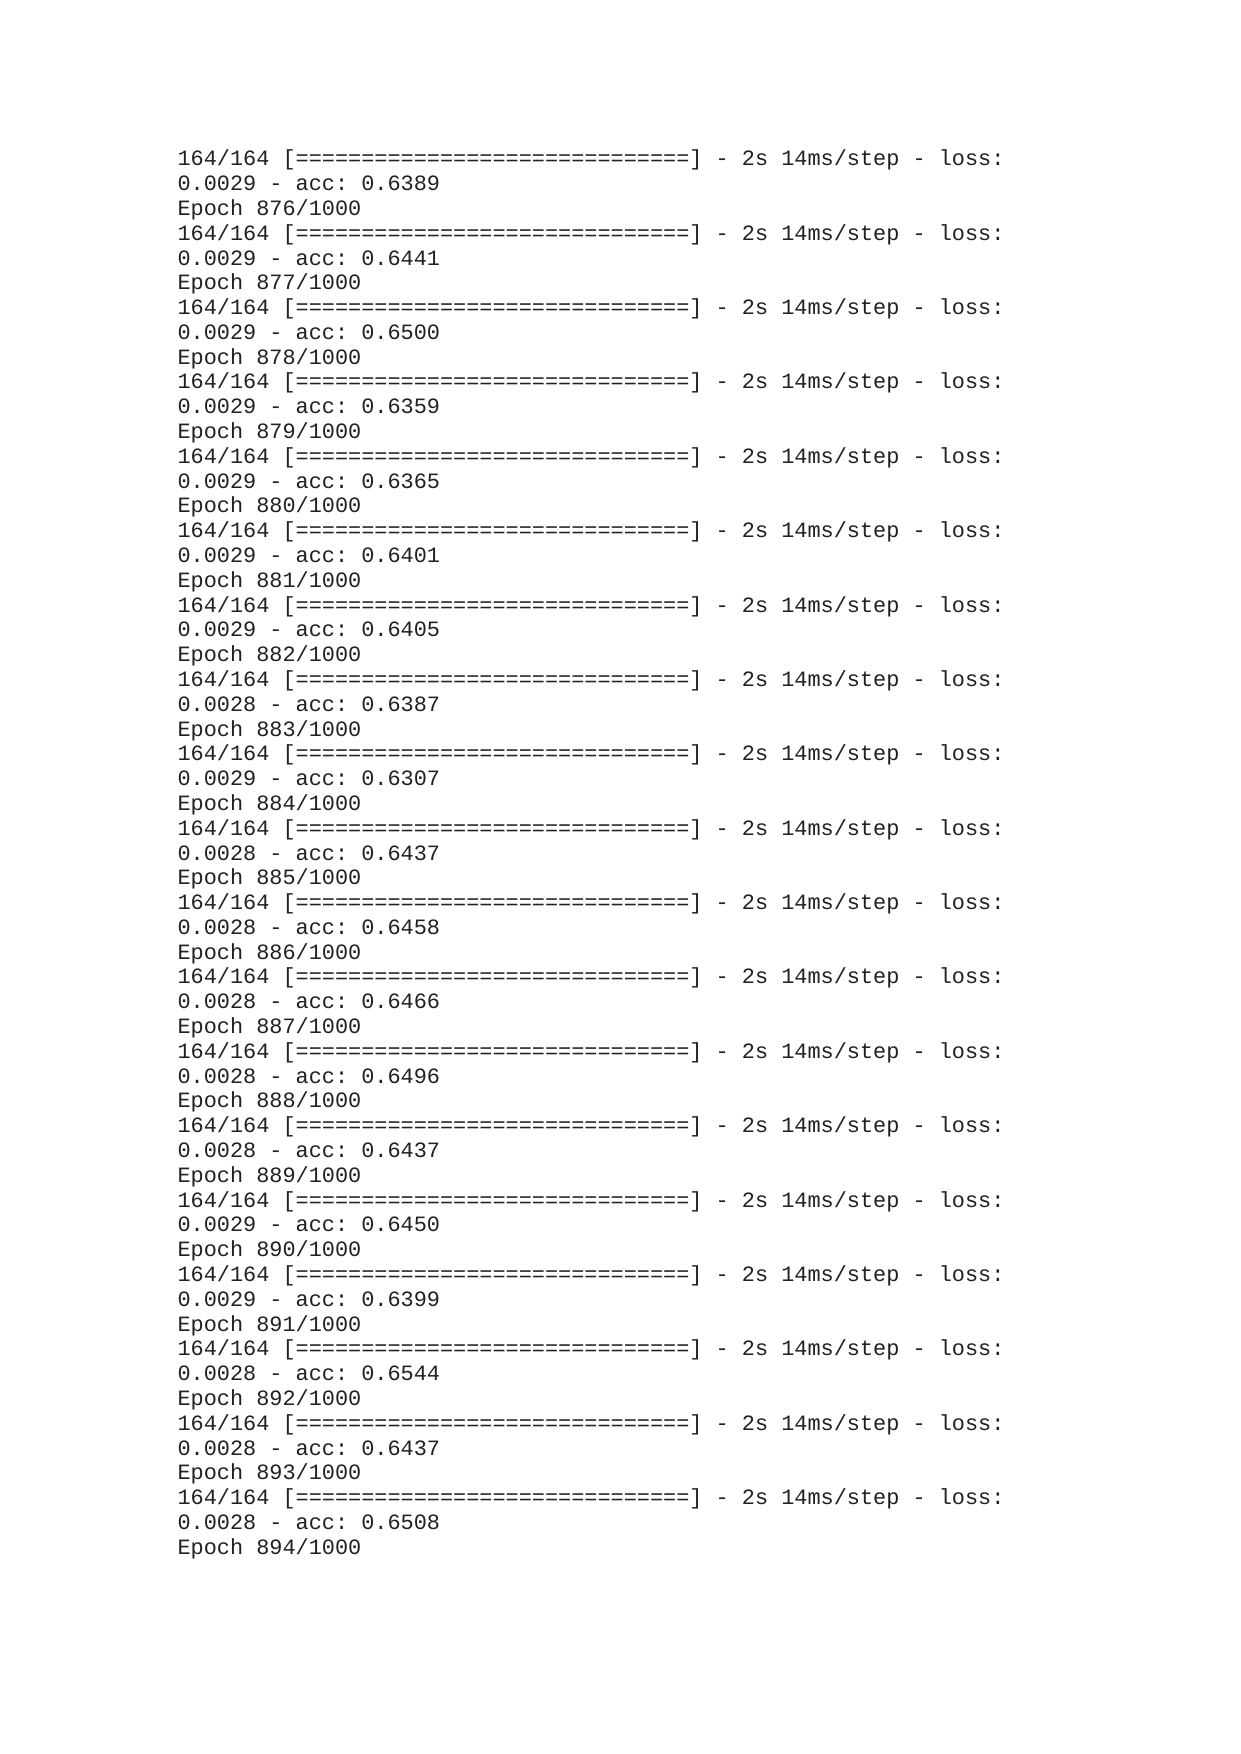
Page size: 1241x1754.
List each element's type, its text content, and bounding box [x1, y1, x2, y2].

text Epoch 877/1000 [177, 272, 1063, 296]
text Epoch 894/1000 [177, 1536, 1063, 1561]
text Epoch 889/1000 [177, 1164, 1063, 1189]
text 164/164 [==============================] - 2s 14ms/step - loss: 0.0028 - acc: 0.6458 [177, 891, 1063, 941]
text Epoch 891/1000 [177, 1313, 1063, 1338]
text 164/164 [==============================] - 2s 14ms/step - loss: 0.0029 - acc: 0.6365 [177, 445, 1063, 495]
text 164/164 [==============================] - 2s 14ms/step - loss: 0.0028 - acc: 0.6437 [177, 1114, 1063, 1164]
text Epoch 893/1000 [177, 1462, 1063, 1486]
text Epoch 876/1000 [177, 197, 1063, 222]
text Epoch 880/1000 [177, 495, 1063, 519]
text 164/164 [==============================] - 2s 14ms/step - loss: 0.0028 - acc: 0.6466 [177, 966, 1063, 1015]
text Epoch 879/1000 [177, 420, 1063, 445]
text 164/164 [==============================] - 2s 14ms/step - loss: 0.0029 - acc: 0.6389 [177, 148, 1063, 197]
text 164/164 [==============================] - 2s 14ms/step - loss: 0.0028 - acc: 0.6387 [177, 668, 1063, 718]
text Epoch 885/1000 [177, 867, 1063, 891]
text Epoch 884/1000 [177, 792, 1063, 817]
text 164/164 [==============================] - 2s 14ms/step - loss: 0.0029 - acc: 0.6401 [177, 519, 1063, 569]
text Epoch 878/1000 [177, 346, 1063, 371]
text Epoch 886/1000 [177, 941, 1063, 966]
text Epoch 882/1000 [177, 643, 1063, 668]
text 164/164 [==============================] - 2s 14ms/step - loss: 0.0029 - acc: 0.6441 [177, 222, 1063, 272]
text 164/164 [==============================] - 2s 14ms/step - loss: 0.0029 - acc: 0.6359 [177, 371, 1063, 420]
text 164/164 [==============================] - 2s 14ms/step - loss: 0.0028 - acc: 0.6544 [177, 1338, 1063, 1387]
text Epoch 887/1000 [177, 1015, 1063, 1040]
text 164/164 [==============================] - 2s 14ms/step - loss: 0.0029 - acc: 0.6405 [177, 594, 1063, 643]
text 164/164 [==============================] - 2s 14ms/step - loss: 0.0029 - acc: 0.6307 [177, 743, 1063, 792]
text Epoch 890/1000 [177, 1238, 1063, 1263]
text 164/164 [==============================] - 2s 14ms/step - loss: 0.0028 - acc: 0.6437 [177, 1412, 1063, 1462]
text Epoch 888/1000 [177, 1090, 1063, 1114]
text 164/164 [==============================] - 2s 14ms/step - loss: 0.0029 - acc: 0.6399 [177, 1263, 1063, 1313]
text Epoch 881/1000 [177, 569, 1063, 594]
text 164/164 [==============================] - 2s 14ms/step - loss: 0.0029 - acc: 0.6450 [177, 1189, 1063, 1238]
text Epoch 883/1000 [177, 718, 1063, 743]
text 164/164 [==============================] - 2s 14ms/step - loss: 0.0028 - acc: 0.6508 [177, 1486, 1063, 1536]
text Epoch 892/1000 [177, 1387, 1063, 1412]
text 164/164 [==============================] - 2s 14ms/step - loss: 0.0028 - acc: 0.6437 [177, 817, 1063, 867]
text 164/164 [==============================] - 2s 14ms/step - loss: 0.0029 - acc: 0.6500 [177, 296, 1063, 346]
text 164/164 [==============================] - 2s 14ms/step - loss: 0.0028 - acc: 0.6496 [177, 1040, 1063, 1090]
